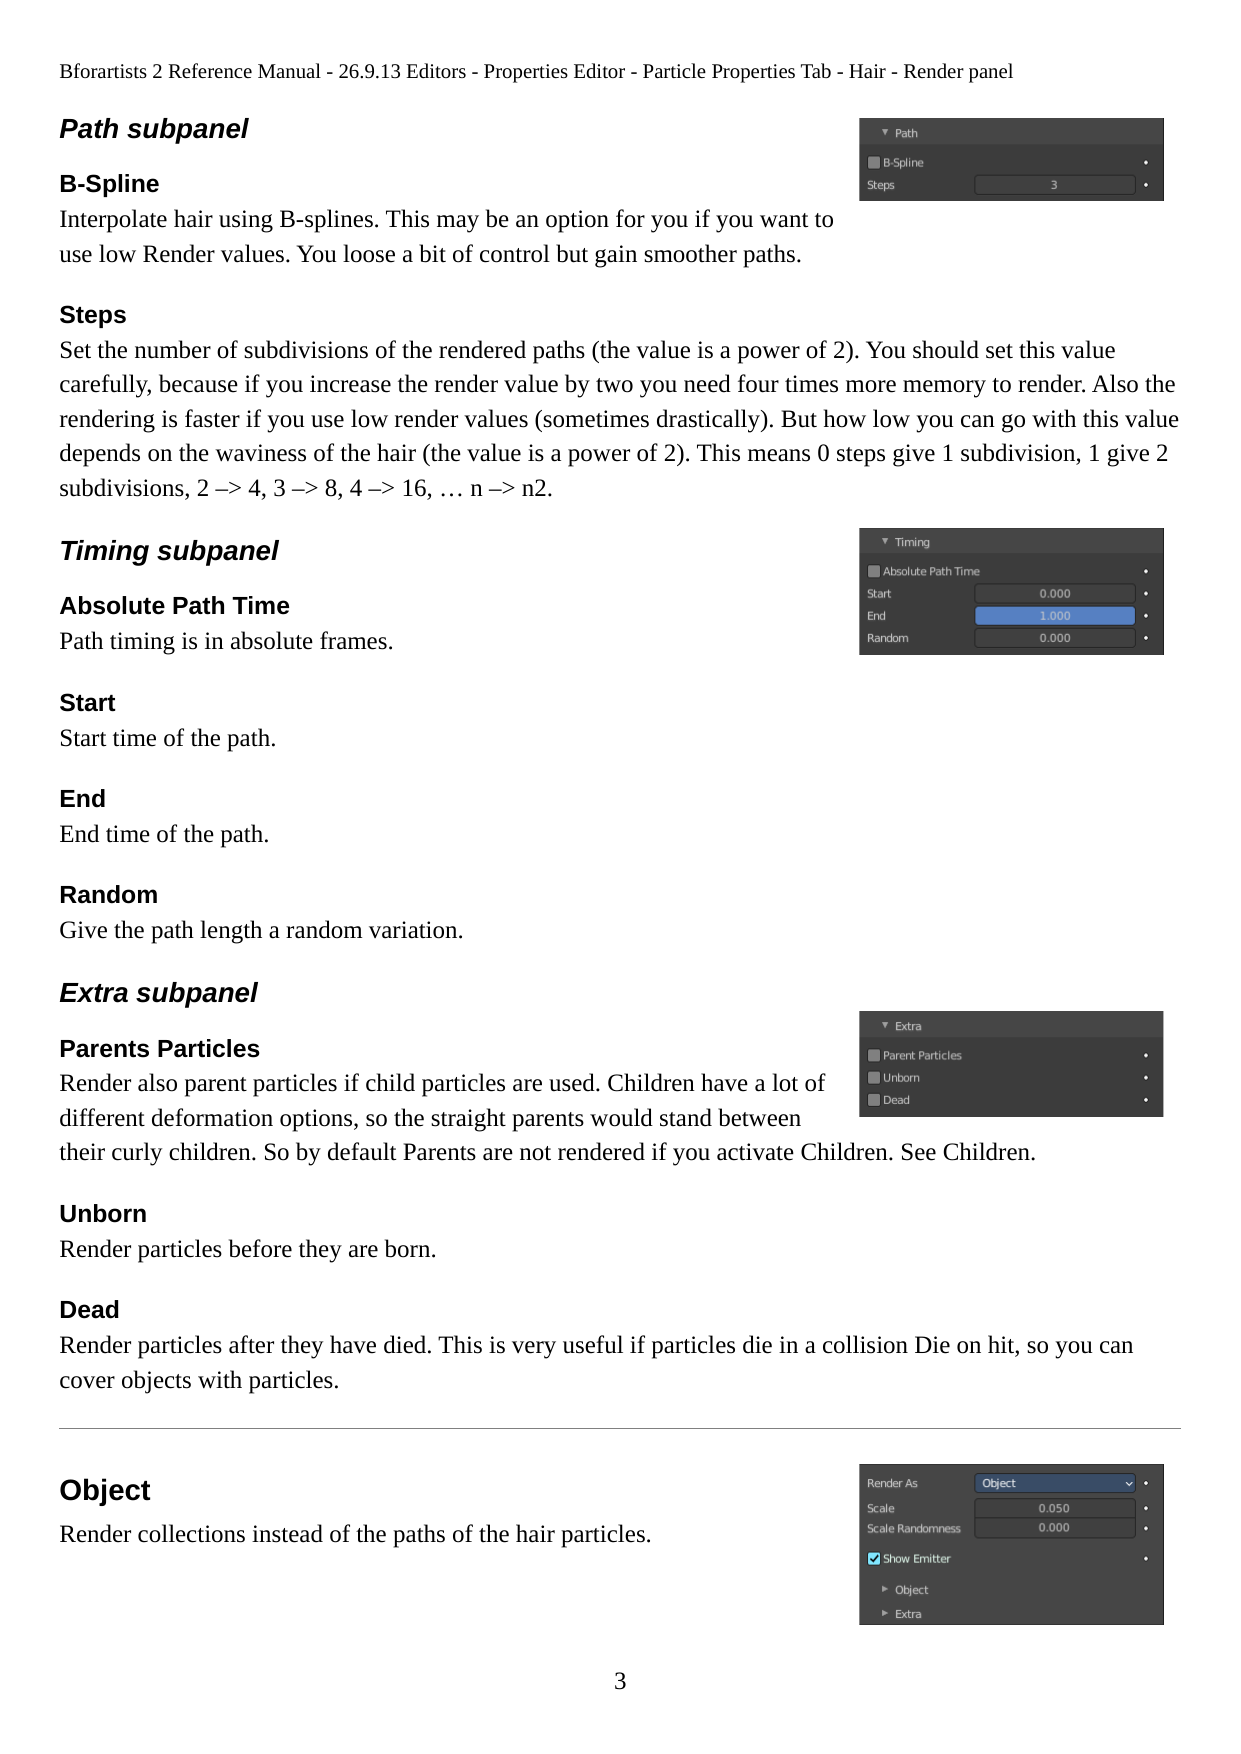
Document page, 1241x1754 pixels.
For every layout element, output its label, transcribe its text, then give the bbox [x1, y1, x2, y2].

text Give the path length a random variation. [59, 915, 1181, 944]
subtitle Timing subpanel [59, 534, 859, 566]
subtitle [1164, 591, 1181, 620]
subtitle End [59, 784, 1181, 813]
text Set the number of subdivisions of the rendered paths (the value is a power of 2). You should set this value carefully, because if you increase the render value by two you need four times more memory to render. Also the rendering is faster if you use low render values (sometimes drastically). But how low you can go with this value depends on the waviness of the hair (the value is a power of 2). This means 0 steps give 1 subdivision, 1 give 2 subdivisions, 2 –> 4, 3 –> 8, 4 –> 16, … n –> n2. [59, 335, 1181, 502]
subtitle Parents Particles [59, 1034, 859, 1062]
subtitle Unborn [59, 1199, 1181, 1228]
subtitle Absolute Path Time [59, 591, 859, 620]
subtitle [1164, 169, 1181, 198]
text Start time of the path. [59, 723, 1181, 751]
subtitle B-Spline [59, 169, 859, 198]
subtitle Random [59, 881, 1181, 909]
subtitle [1164, 534, 1181, 566]
picture [859, 1011, 1164, 1117]
picture [859, 1464, 1164, 1625]
text Interpolate hair using B-splines. This may be an option for you if you want to use low Render values. You loose a bit of control but gain smoother paths. [59, 204, 1181, 267]
text End time of the path. [59, 819, 1181, 848]
text Render particles after they have died. This is very useful if particles die in a collision Die on hit, so you can cover objects with particles. [59, 1330, 1181, 1393]
subtitle Extra subpanel [59, 977, 1181, 1009]
text Render collections instead of the paths of the hair particles. [59, 1519, 859, 1547]
text Render also parent particles if child particles are used. Children have a lot of different deformation options, so the straight parents would stand between their curly children. So by default Parents are not rendered if you activate Children. See Children. [59, 1068, 1181, 1166]
subtitle Start [59, 688, 1181, 716]
picture [859, 118, 1164, 201]
text Render particles before they are born. [59, 1234, 1181, 1263]
subtitle Path subpanel [59, 113, 1181, 144]
subtitle Object [59, 1472, 859, 1506]
subtitle Dead [59, 1295, 1181, 1324]
picture [859, 528, 1164, 655]
subtitle [1164, 1034, 1181, 1062]
subtitle Steps [59, 300, 1181, 329]
text Path timing is in absolute frames. [59, 626, 859, 655]
subtitle [1164, 1472, 1181, 1506]
